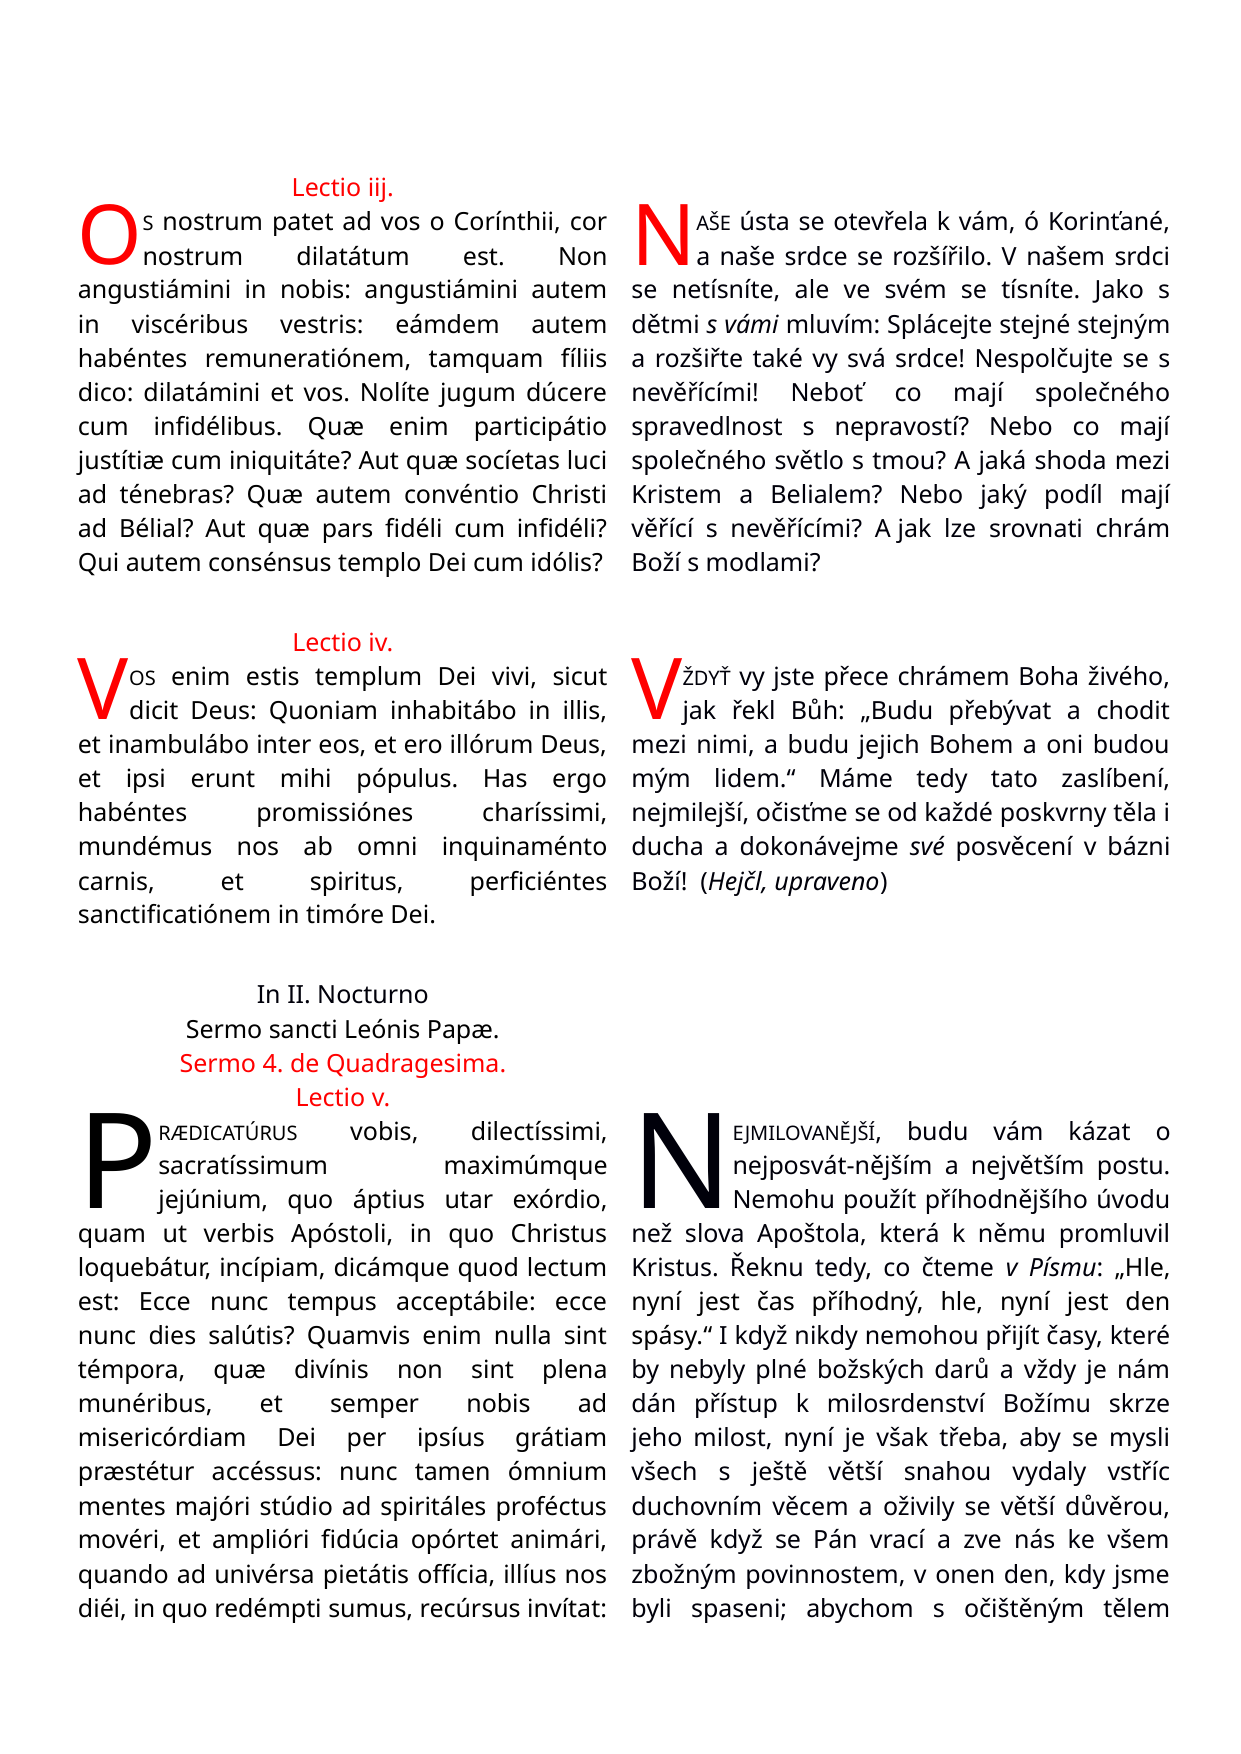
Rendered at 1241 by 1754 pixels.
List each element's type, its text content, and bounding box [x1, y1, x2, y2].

table_cell Nejmilovanější, budu vám kázat o nejposvát-nějším a největším postu. Nemohu použít příhodnějšího úvodu než slova Apoštola, která k němu promluvil Kristus. Řeknu tedy, co čteme v Písmu: „Hle, nyní jest čas příhodný, hle, nyní jest den spásy.“ I když nikdy nemohou přijít časy, které by nebyly plné božských darů a vždy je nám dán přístup k milosrdenství Božímu skrze jeho milost, nyní je však třeba, aby se mysli všech s ještě větší snahou vydaly vstříc duchovním věcem a oživily se větší důvěrou, právě když se Pán vrací a zve nás ke všem zbožným povinnostem, v onen den, kdy jsme byli spaseni; abychom s očištěným tělem [619, 971, 1182, 1630]
table_cell [619, 118, 1182, 164]
table_cell In II. Nocturno Sermo sancti Leónis Papæ. Sermo 4. de Quadragesima. Lectio v. Prædicatúrus vobis, dilectíssimi, sacratíssimum maximúmque jejúnium, quo áptius utar exórdio, quam ut verbis Apóstoli, in quo Christus loquebátur, incípiam, dicámque quod lectum est: Ecce nunc tempus acceptábile: ecce nunc dies salútis? Quamvis enim nulla sint témpora, quæ divínis non sint plena munéribus, et semper nobis ad misericórdiam Dei per ipsíus grátiam præstétur accéssus: nunc tamen ómnium mentes majóri stúdio ad spiritáles proféctus movéri, et amplióri fidúcia opórtet animári, quando ad univérsa pietátis offícia, illíus nos diéi, in quo redémpti sumus, recúrsus invítat: ut excéllens super ómnia passiónis Domínicæ sacraméntum, purificátis et corpóribus et ánimis celebrémus. [66, 971, 619, 1630]
table_cell [66, 118, 619, 164]
table_cell Lectio iij. Os nostrum patet ad vos o Corínthii, cor nostrum dilatátum est. Non angustiámini in nobis: angustiámini autem in viscéribus vestris: eámdem autem habéntes remuneratiónem, tamquam fíliis dico: dilatámini et vos. Nolíte jugum dúcere cum infidélibus. Quæ enim participátio justítiæ cum iniquitáte? Aut quæ socíetas luci ad ténebras? Quæ autem convéntio Christi ad Bélial? Aut quæ pars fidéli cum infidéli? Qui autem consénsus templo Dei cum idólis? [66, 164, 619, 619]
table_cell Vždyť vy jste přece chrámem Boha živého, jak řekl Bůh: „Budu přebývat a chodit mezi nimi, a budu jejich Bohem a oni budou mým lidem.“ Máme tedy tato zaslíbení, nejmilejší, očisťme se od každé poskvrny těla i ducha a dokonávejme své posvěcení v bázni Boží! (Hejčl, upraveno) [619, 619, 1182, 971]
table_cell Naše ústa se otevřela k vám, ó Korinťané, a naše srdce se rozšířilo. V našem srdci se netísníte, ale ve svém se tísníte. Jako s dětmi s vámi mluvím: Splácejte stejné stejným a rozšiřte také vy svá srdce! Nespolčujte se s nevěřícími! Neboť co mají společného spravedlnost s nepravostí? Nebo co mají společného světlo s tmou? A jaká shoda mezi Kristem a Belialem? Nebo jaký podíl mají věřící s nevěřícími? A jak lze srovnati chrám Boží s modlami? [619, 164, 1182, 619]
table_cell Lectio iv. Vos enim estis templum Dei vivi, sicut dicit Deus: Quoniam inhabitábo in illis, et inambulábo inter eos, et ero illórum Deus, et ipsi erunt mihi pópulus. Has ergo habéntes promissiónes charíssimi, mundémus nos ab omni inquinaménto carnis, et spiritus, perficiéntes sanctificatiónem in timóre Dei. [66, 619, 619, 971]
